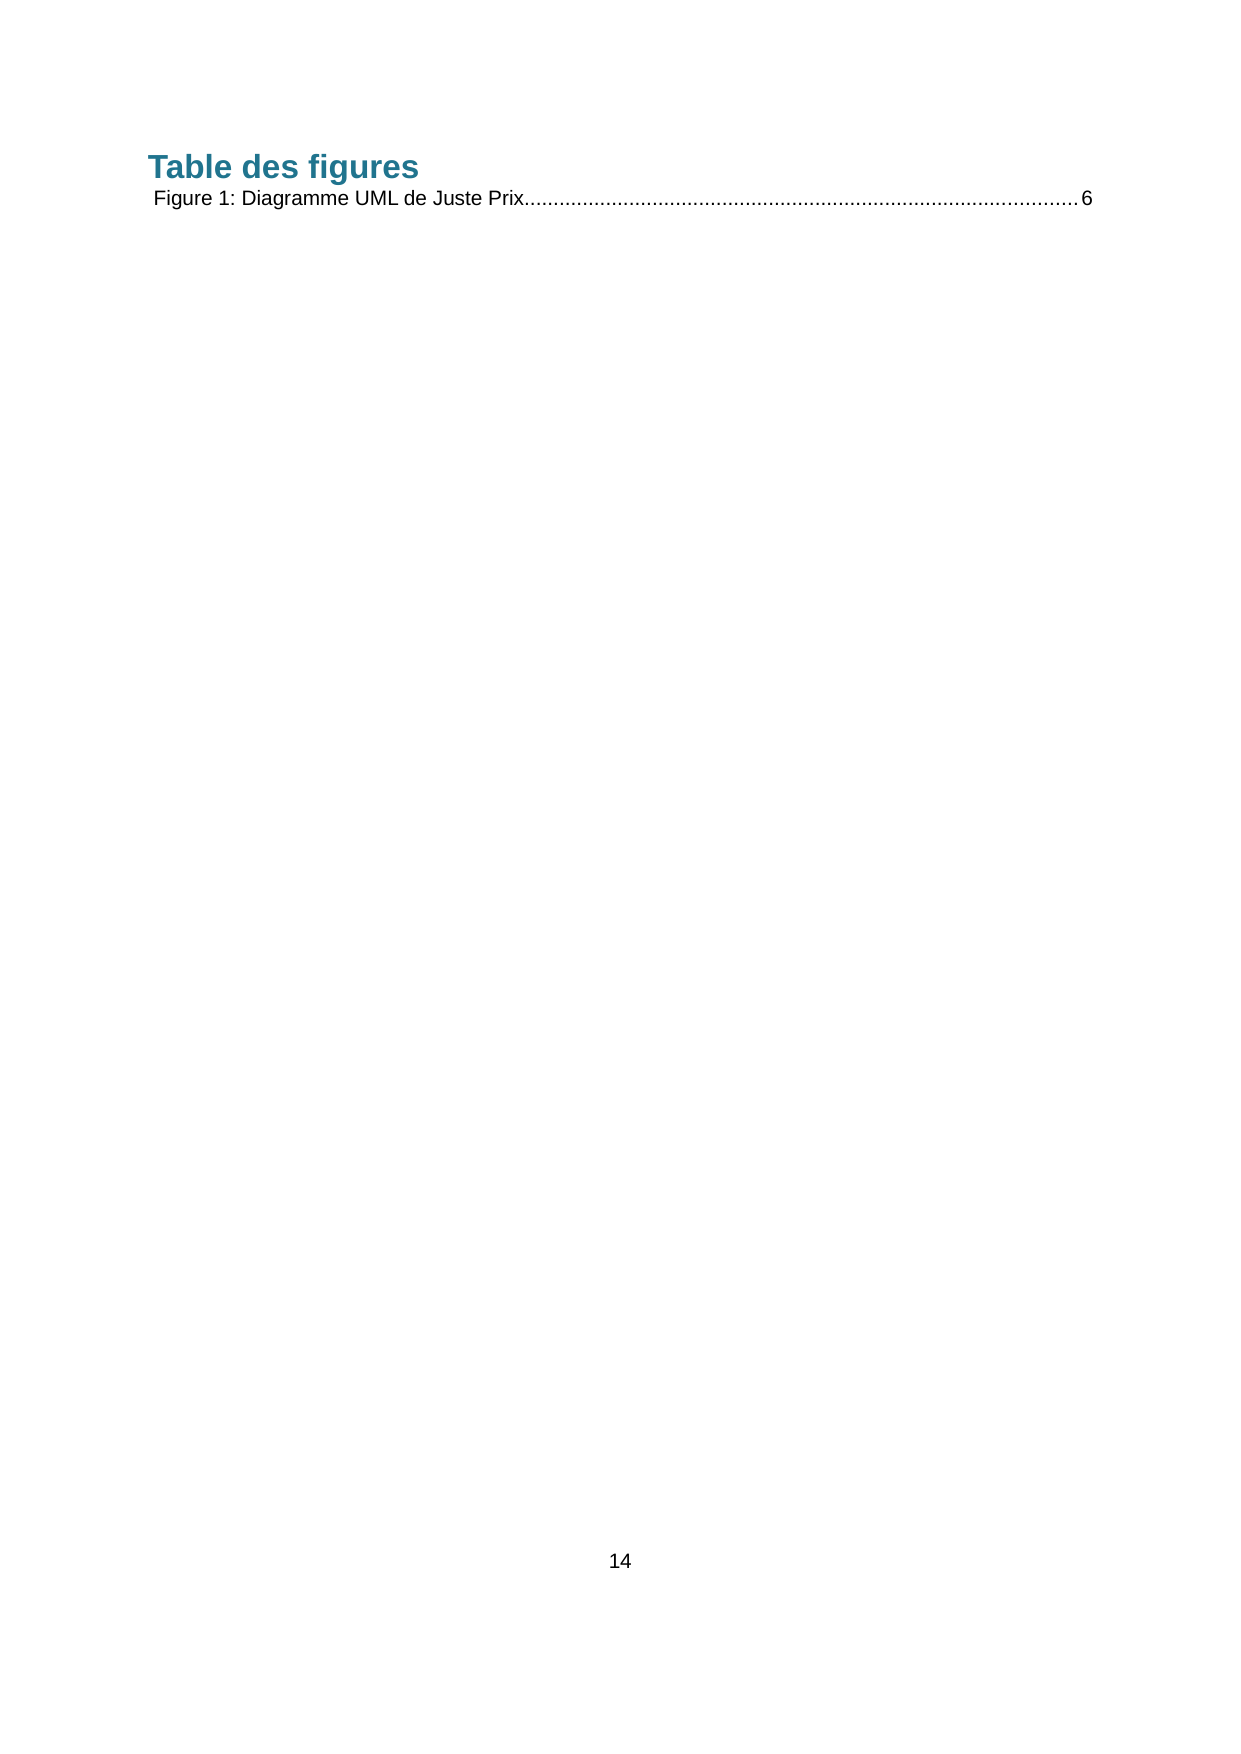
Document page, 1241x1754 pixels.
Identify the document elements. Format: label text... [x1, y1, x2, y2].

subtitle Table des figures [148, 148, 1093, 186]
text Figure 1: Diagramme UML de Juste Prix 6 [148, 186, 1093, 210]
